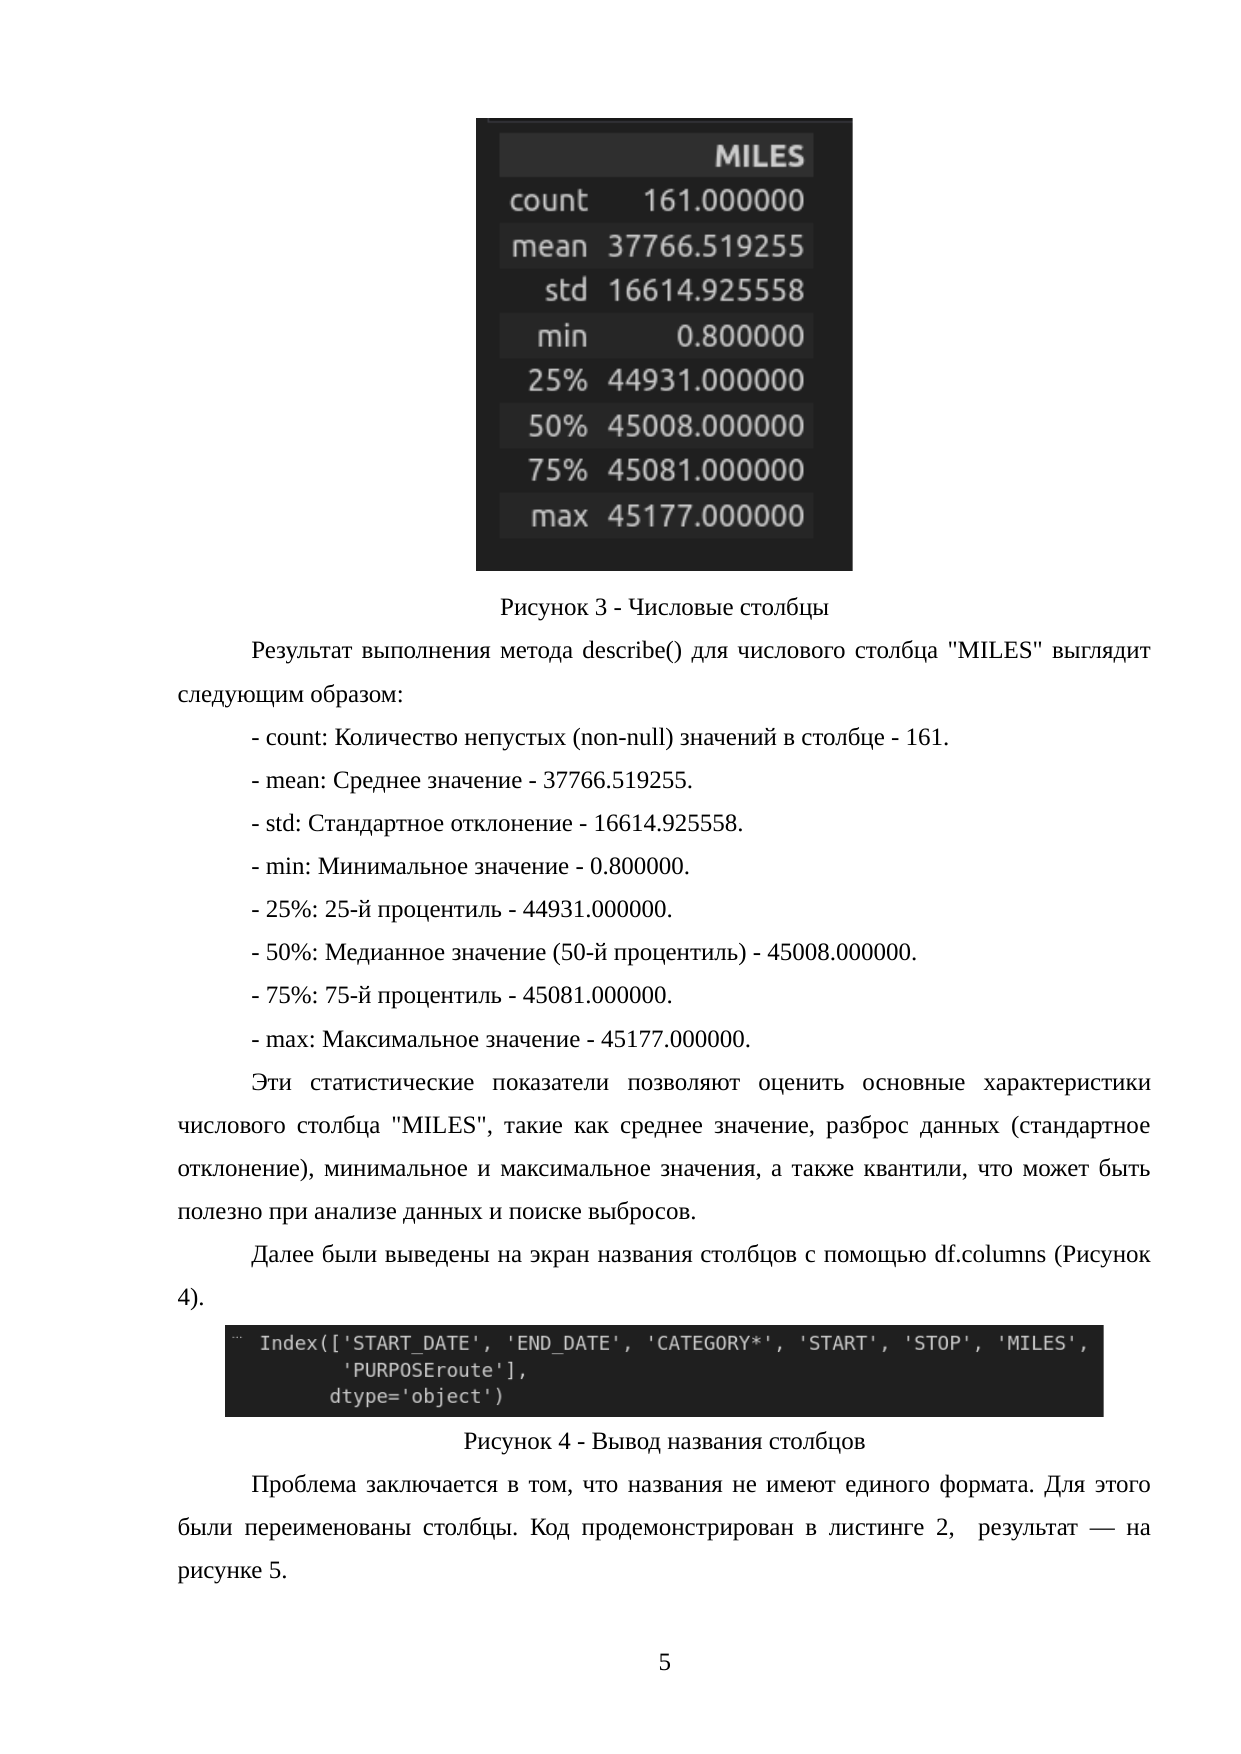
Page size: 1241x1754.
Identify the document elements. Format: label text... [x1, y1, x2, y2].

text - mean: Среднее значение - 37766.519255. [177, 765, 1152, 794]
text - max: Максимальное значение - 45177.000000. [177, 1024, 1152, 1052]
text - std: Стандартное отклонение - 16614.925558. [177, 808, 1152, 837]
text Рисунок 3 - Числовые столбцы [177, 592, 1152, 621]
text Далее были выведены на экран названия столбцов с помощью df.columns (Рисунок 4). [177, 1239, 1152, 1311]
text Результат выполнения метода describe() для числового столбца "MILES" выглядит следующим образом: [177, 636, 1152, 707]
picture [225, 1325, 1104, 1417]
text - 75%: 75-й процентиль - 45081.000000. [177, 981, 1152, 1009]
picture [476, 118, 853, 571]
text Эти статистические показатели позволяют оценить основные характеристики числового столбца "MILES", такие как среднее значение, разброс данных (стандартное отклонение), минимальное и максимальное значения, а также квантили, что может быть полезно при анализе данных и поиске выбросов. [177, 1067, 1152, 1225]
text - count: Количество непустых (non-null) значений в столбце - 161. [177, 722, 1152, 751]
text Рисунок 4 - Вывод названия столбцов [177, 1326, 1152, 1455]
text - min: Минимальное значение - 0.800000. [177, 851, 1152, 880]
text - 25%: 25-й процентиль - 44931.000000. [177, 894, 1152, 923]
text - 50%: Медианное значение (50-й процентиль) - 45008.000000. [177, 937, 1152, 966]
text Проблема заключается в том, что названия не имеют единого формата. Для этого были переименованы столбцы. Код продемонстрирован в листинге 2, результат — на рисунке 5. [177, 1469, 1152, 1584]
